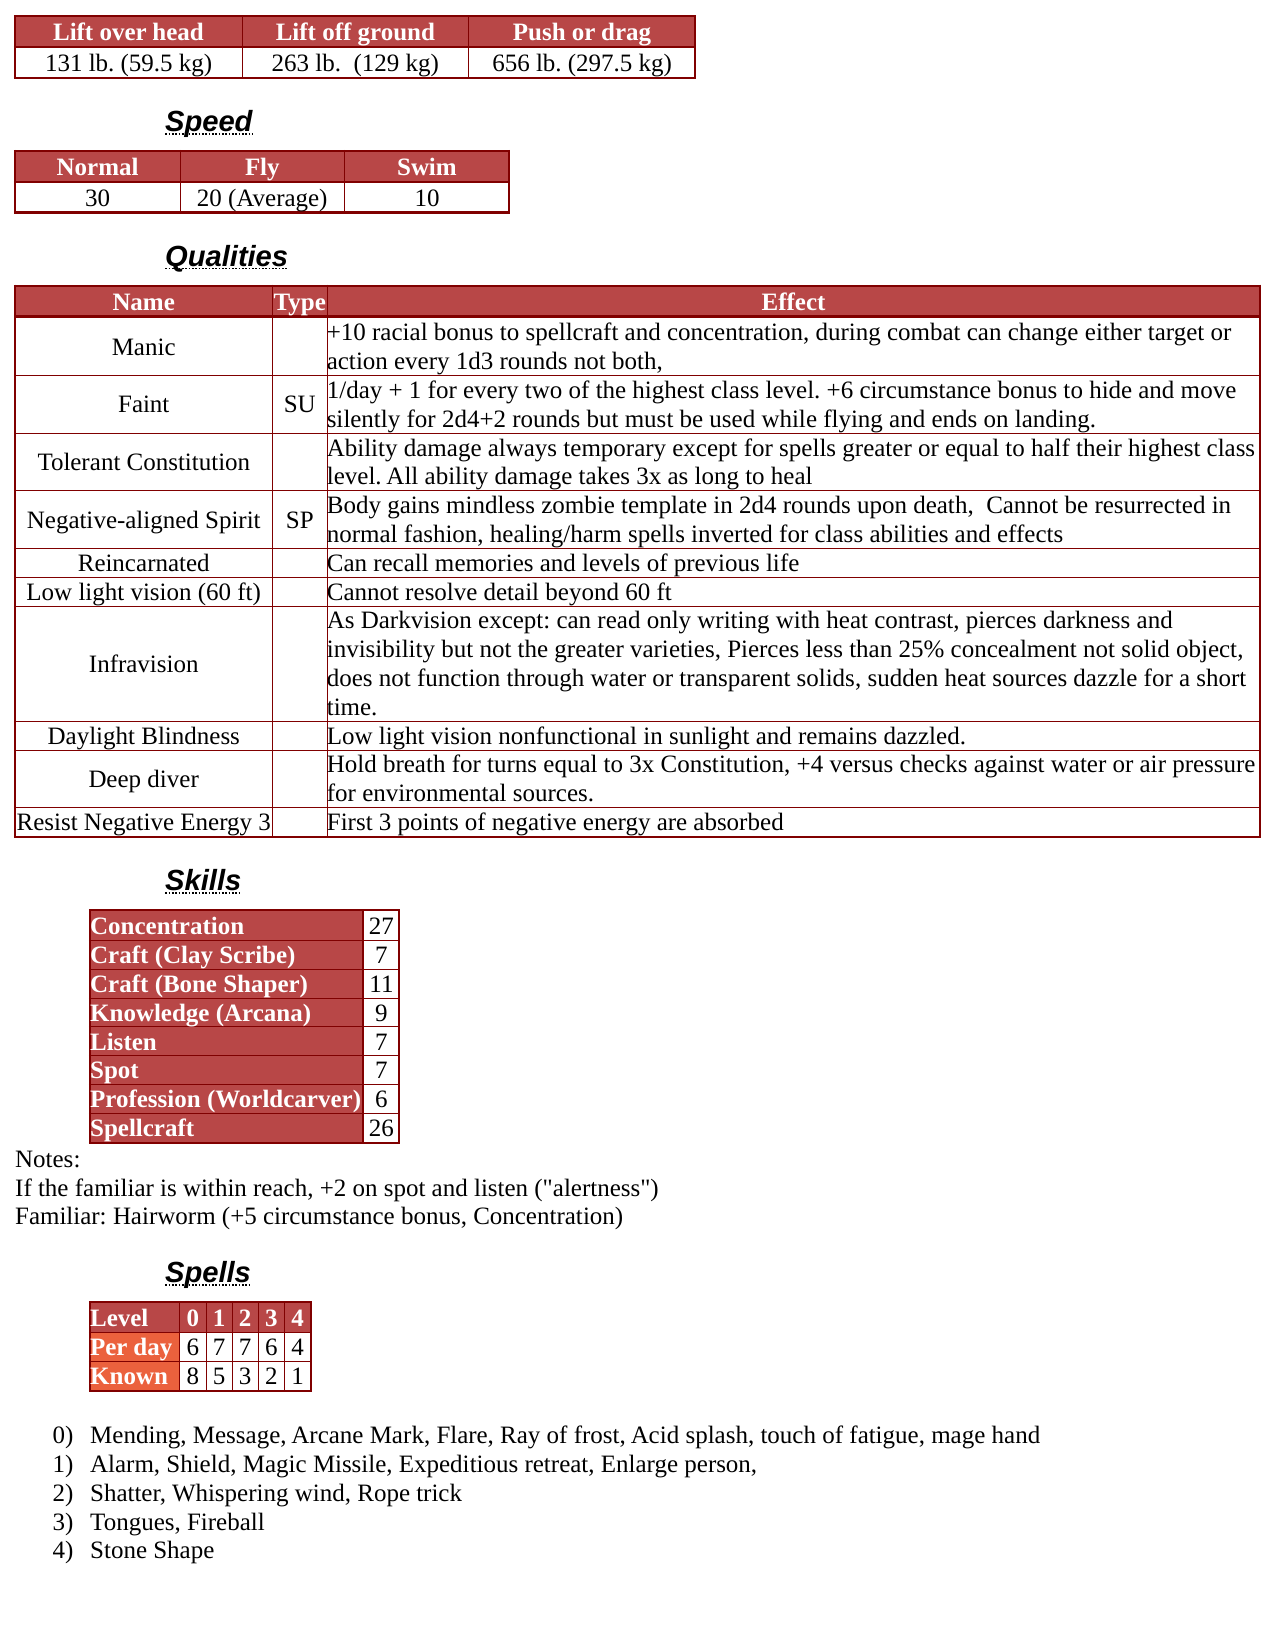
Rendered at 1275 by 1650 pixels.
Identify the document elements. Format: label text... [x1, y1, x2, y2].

table_cell +10 racial bonus to spellcraft and concentration, during combat can change either target or action every 1d3 rounds not both, [328, 318, 1259, 375]
table_header Normal [16, 152, 180, 181]
table_cell 2 [259, 1362, 284, 1390]
table_header 1 [207, 1303, 232, 1332]
table_header Effect [328, 287, 1259, 315]
list Mending, Message, Arcane Mark, Flare, Ray of frost, Acid splash, touch of fatigue, mage hand [52, 1421, 1260, 1449]
text Notes: [15, 1144, 1260, 1173]
table_cell As Darkvision except: can read only writing with heat contrast, pierces darkness and invisibility but not the greater varieties, Pierces less than 25% concealment not solid object, does not function through water or transparent solids, sudden heat sources dazzle for a short time. [328, 607, 1259, 721]
table_cell Daylight Blindness [16, 722, 272, 749]
table_cell Knowledge (Arcana) [91, 999, 362, 1026]
table_cell 30 [16, 183, 180, 211]
subtitle Spells [165, 1255, 1260, 1289]
table_cell [273, 751, 327, 807]
table_header 2 [233, 1303, 258, 1332]
table_cell Tolerant Constitution [16, 434, 272, 490]
list Tongues, Fireball [52, 1507, 1260, 1536]
table_cell 10 [345, 183, 508, 211]
table_cell 5 [207, 1362, 232, 1390]
table_header 4 [285, 1303, 310, 1332]
table_cell Listen [91, 1027, 362, 1055]
table_cell Low light vision nonfunctional in sunlight and remains dazzled. [328, 722, 1259, 749]
table_cell 4 [285, 1333, 310, 1361]
table_cell 6 [259, 1333, 284, 1361]
table_cell Faint [16, 376, 272, 433]
table_cell [273, 434, 327, 490]
table_header Name [16, 287, 272, 315]
table_cell Known [91, 1362, 179, 1390]
table_cell 1 [285, 1362, 310, 1390]
table_header 3 [259, 1303, 284, 1332]
table_header 0 [180, 1303, 206, 1332]
table_cell Infravision [16, 607, 272, 721]
table_header Type [273, 287, 327, 315]
table_cell 7 [207, 1333, 232, 1361]
table_cell Can recall memories and levels of previous life [328, 549, 1259, 577]
table_cell 8 [180, 1362, 206, 1390]
table_cell [273, 722, 327, 749]
table_header Level [91, 1303, 179, 1332]
table_cell 1/day + 1 for every two of the highest class level. +6 circumstance bonus to hide and move silently for 2d4+2 rounds but must be used while flying and ends on landing. [328, 376, 1259, 433]
table_cell [273, 578, 327, 606]
table_cell 263 lb. (129 kg) [243, 48, 468, 77]
table_header Lift off ground [243, 17, 468, 46]
table_cell Craft (Bone Shaper) [91, 970, 362, 998]
list Shatter, Whispering wind, Rope trick [52, 1478, 1260, 1507]
table_cell Craft (Clay Scribe) [91, 941, 362, 969]
table_header 27 [364, 911, 398, 940]
table_cell [273, 549, 327, 577]
table_cell Reincarnated [16, 549, 272, 577]
table_cell 3 [233, 1362, 258, 1390]
table_cell SP [273, 491, 327, 548]
table_cell First 3 points of negative energy are absorbed [328, 808, 1259, 836]
table_cell 131 lb. (59.5 kg) [16, 48, 242, 77]
table_cell Ability damage always temporary except for spells greater or equal to half their highest class level. All ability damage takes 3x as long to heal [328, 434, 1259, 490]
text If the familiar is within reach, +2 on spot and listen ("alertness") [15, 1173, 1260, 1201]
table_cell [273, 607, 327, 721]
subtitle Skills [165, 863, 1260, 897]
table_cell Cannot resolve detail beyond 60 ft [328, 578, 1259, 606]
table_cell Spellcraft [91, 1114, 362, 1142]
table_cell [273, 808, 327, 836]
table_cell [273, 318, 327, 375]
table_cell 26 [364, 1114, 398, 1142]
table_cell 6 [364, 1085, 398, 1113]
table_cell 7 [364, 941, 398, 969]
table_cell 20 (Average) [181, 183, 344, 211]
table_cell Resist Negative Energy 3 [16, 808, 272, 836]
list Stone Shape [52, 1536, 1260, 1564]
table_cell Per day [91, 1333, 179, 1361]
table_cell 9 [364, 999, 398, 1026]
table_cell SU [273, 376, 327, 433]
table_cell Spot [91, 1056, 362, 1084]
table_header Fly [181, 152, 344, 181]
table_cell 7 [364, 1027, 398, 1055]
table_cell Body gains mindless zombie template in 2d4 rounds upon death, Cannot be resurrected in normal fashion, healing/harm spells inverted for class abilities and effects [328, 491, 1259, 548]
table_cell Profession (Worldcarver) [91, 1085, 362, 1113]
text Familiar: Hairworm (+5 circumstance bonus, Concentration) [15, 1201, 1260, 1230]
table_cell 656 lb. (297.5 kg) [469, 48, 694, 77]
table_cell 7 [364, 1056, 398, 1084]
table_header Lift over head [16, 17, 242, 46]
table_cell 6 [180, 1333, 206, 1361]
table_cell Manic [16, 318, 272, 375]
table_cell Low light vision (60 ft) [16, 578, 272, 606]
table_header Swim [345, 152, 508, 181]
list Alarm, Shield, Magic Missile, Expeditious retreat, Enlarge person, [52, 1449, 1260, 1478]
table_cell 11 [364, 970, 398, 998]
table_header Concentration [91, 911, 362, 940]
table_cell Deep diver [16, 751, 272, 807]
table_cell Negative-aligned Spirit [16, 491, 272, 548]
subtitle Speed [165, 104, 1260, 137]
table_cell 7 [233, 1333, 258, 1361]
table_header Push or drag [469, 17, 694, 46]
table_cell Hold breath for turns equal to 3x Constitution, +4 versus checks against water or air pressure for environmental sources. [328, 751, 1259, 807]
subtitle Qualities [165, 238, 1260, 272]
